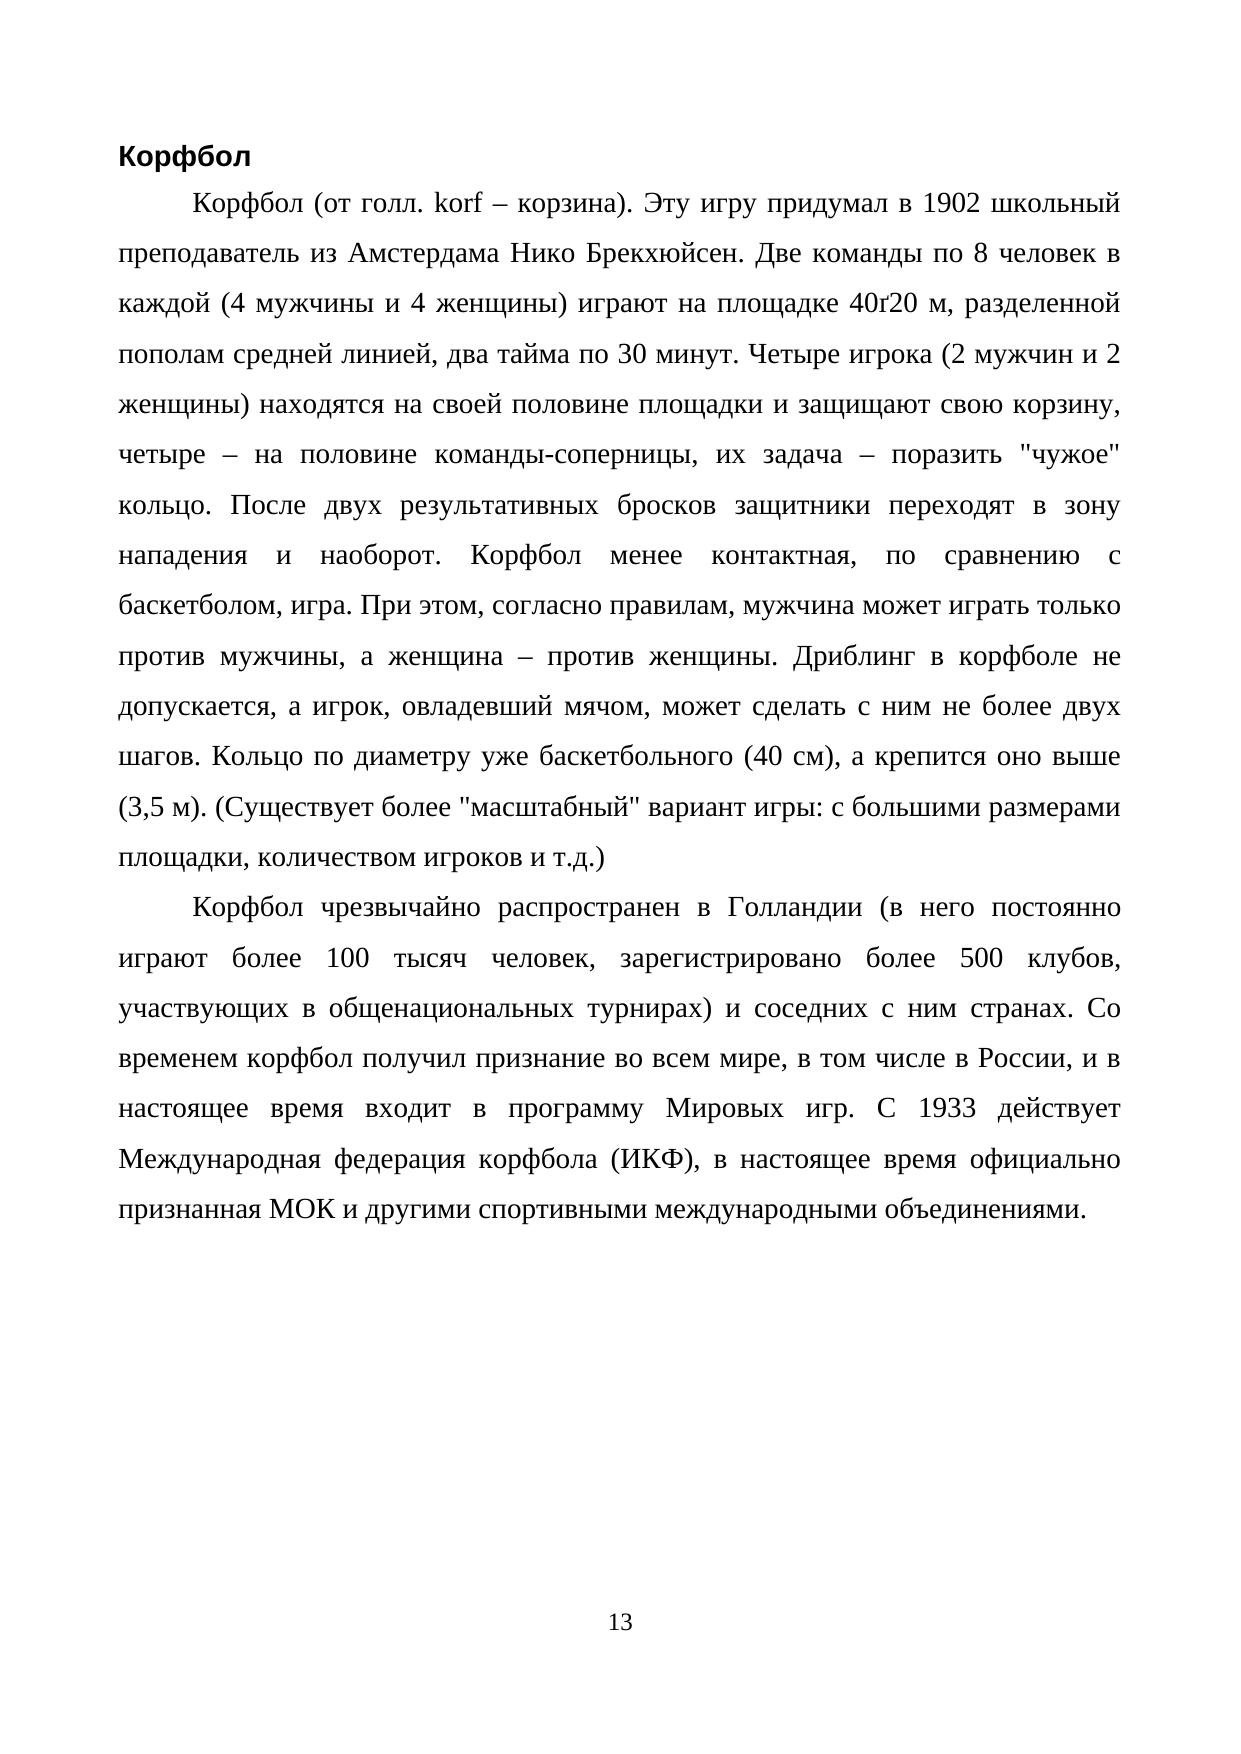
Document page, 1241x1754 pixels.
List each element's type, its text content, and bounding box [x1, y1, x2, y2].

subtitle Корфбол [118, 139, 1122, 172]
text Корфбол чрезвычайно распространен в Голландии (в него постоянно играют более 100 тысяч человек, зарегистрировано более 500 клубов, участвующих в общенациональных турнирах) и соседних с ним странах. Со временем корфбол получил признание во всем мире, в том числе в России, и в настоящее время входит в программу Мировых игр. С 1933 действует Международная федерация корфбола (ИКФ), в настоящее время официально признанная МОК и другими спортивными международными объединениями. [118, 889, 1122, 1225]
text Корфбол (от голл. korf – корзина). Эту игру придумал в 1902 школьный преподаватель из Амстердама Нико Брекхюйсен. Две команды по 8 человек в каждой (4 мужчины и 4 женщины) играют на площадке 40ґ20 м, разделенной пополам средней линией, два тайма по 30 минут. Четыре игрока (2 мужчин и 2 женщины) находятся на своей половине площадки и защищают свою корзину, четыре – на половине команды-соперницы, их задача – поразить "чужое" кольцо. После двух результативных бросков защитники переходят в зону нападения и наоборот. Корфбол менее контактная, по сравнению с баскетболом, игра. При этом, согласно правилам, мужчина может играть только против мужчины, а женщина – против женщины. Дриблинг в корфболе не допускается, а игрок, овладевший мячом, может сделать с ним не более двух шагов. Кольцо по диаметру уже баскетбольного (40 см), а крепится оно выше (3,5 м). (Существует более "масштабный" вариант игры: с большими размерами площадки, количеством игроков и т.д.) [118, 185, 1122, 873]
